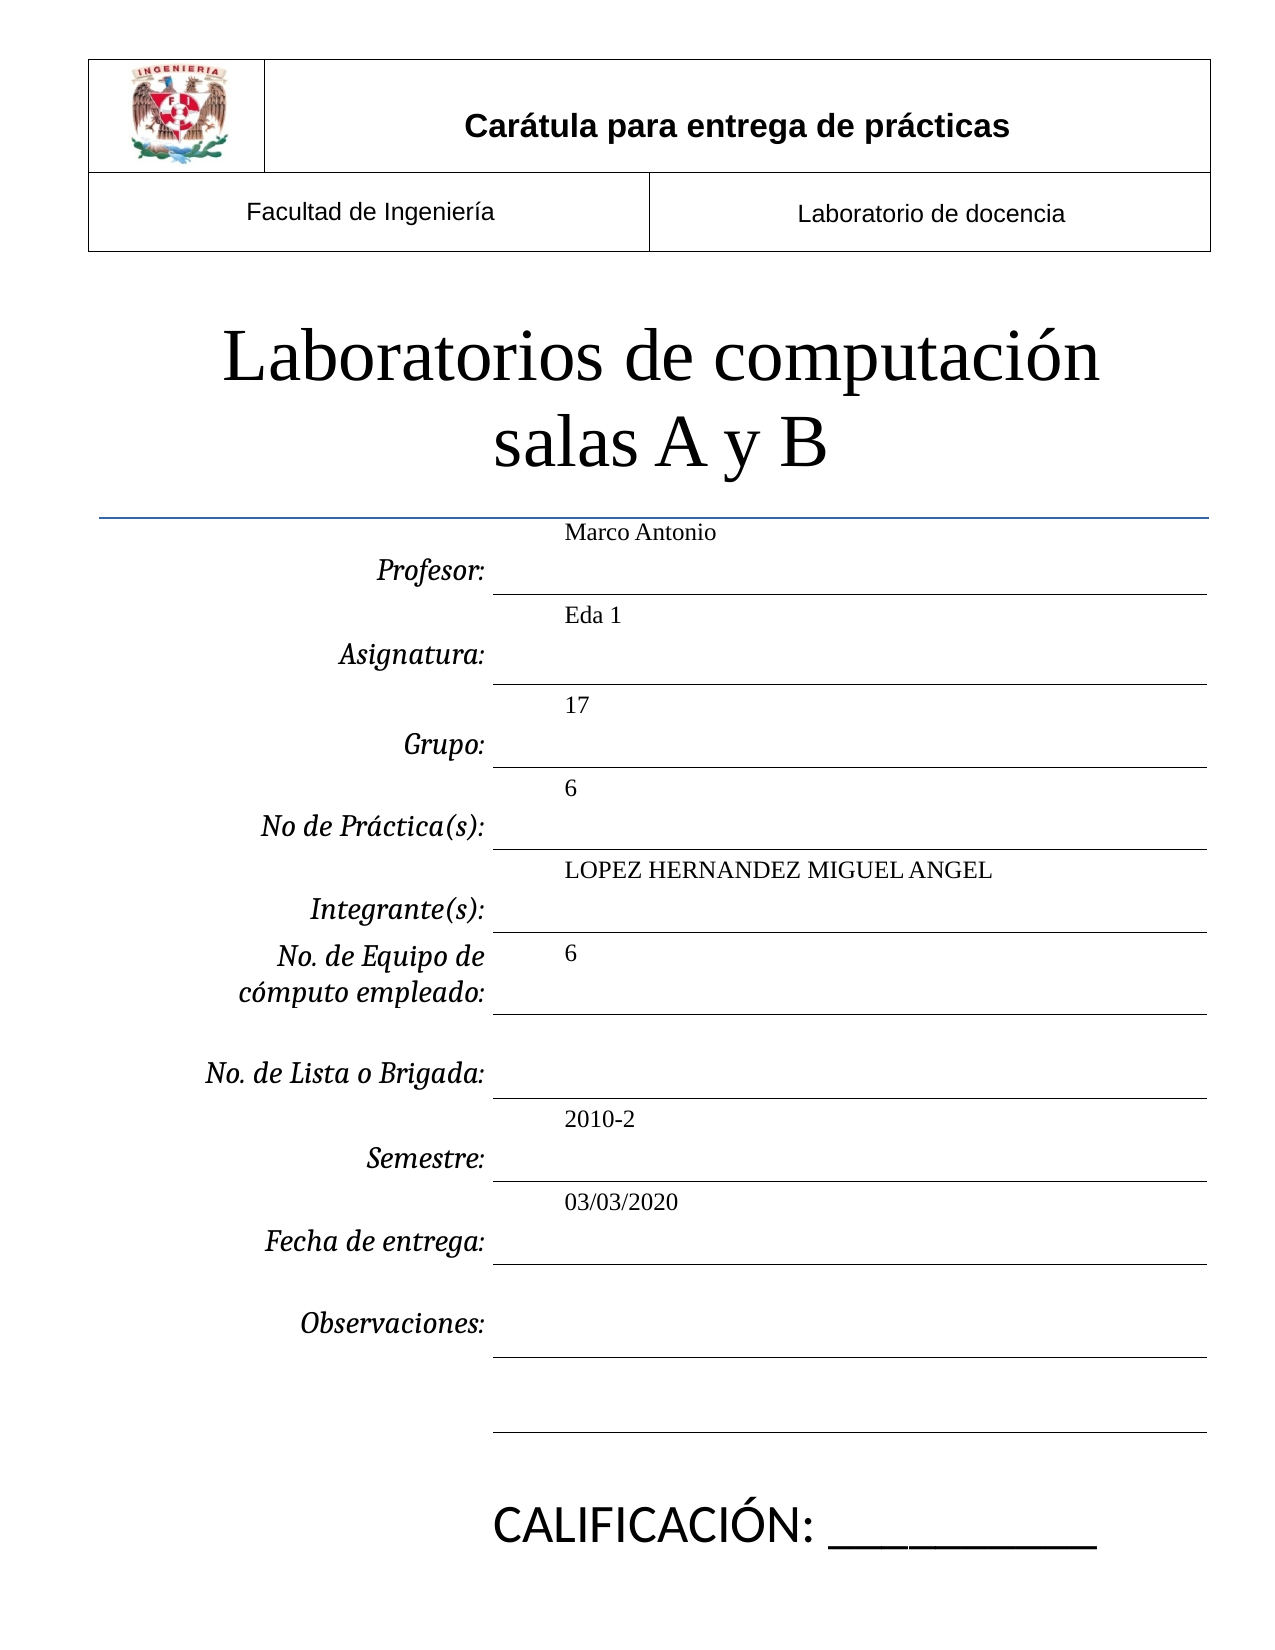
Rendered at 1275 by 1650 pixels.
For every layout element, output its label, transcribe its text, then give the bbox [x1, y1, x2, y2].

table_cell No. de Lista o Brigada: [118, 1014, 493, 1098]
table_cell Integrante(s): [118, 849, 493, 932]
table_cell 17 [493, 685, 1207, 766]
text Laboratorios de computación [118, 310, 1205, 396]
table_cell 6 [493, 933, 1207, 1013]
table_header Profesor: [118, 519, 493, 594]
table_header [89, 60, 264, 172]
table_header [493, 511, 1207, 517]
table_cell LOPEZ HERNANDEZ MIGUEL ANGEL [493, 850, 1207, 932]
table_cell [493, 1265, 1207, 1357]
text salas A y B [118, 396, 1205, 482]
table_cell 2010-2 [493, 1099, 1207, 1181]
table_cell Grupo: [118, 684, 493, 766]
text CALIFICACIÓN: __________ [118, 1489, 1205, 1556]
table_cell 03/03/2020 [493, 1182, 1207, 1263]
table_cell [493, 1358, 1207, 1432]
table_cell No. de Equipo de cómputo empleado: [118, 932, 493, 1013]
table_cell [118, 1357, 493, 1432]
table_cell Fecha de entrega: [118, 1181, 493, 1263]
table_header Marco Antonio [493, 519, 1207, 594]
table_cell Facultad de Ingeniería [89, 173, 649, 251]
table_cell Laboratorio de docencia [650, 173, 1210, 251]
table_cell [493, 1015, 1207, 1098]
table_cell Eda 1 [493, 595, 1207, 684]
table_cell No de Práctica(s): [118, 766, 493, 849]
table_cell Semestre: [118, 1098, 493, 1181]
table_cell Asignatura: [118, 594, 493, 684]
table_header [118, 511, 493, 517]
table_header Carátula para entrega de prácticas [265, 60, 1210, 172]
table_cell Observaciones: [118, 1264, 493, 1357]
table_cell 6 [493, 768, 1207, 849]
